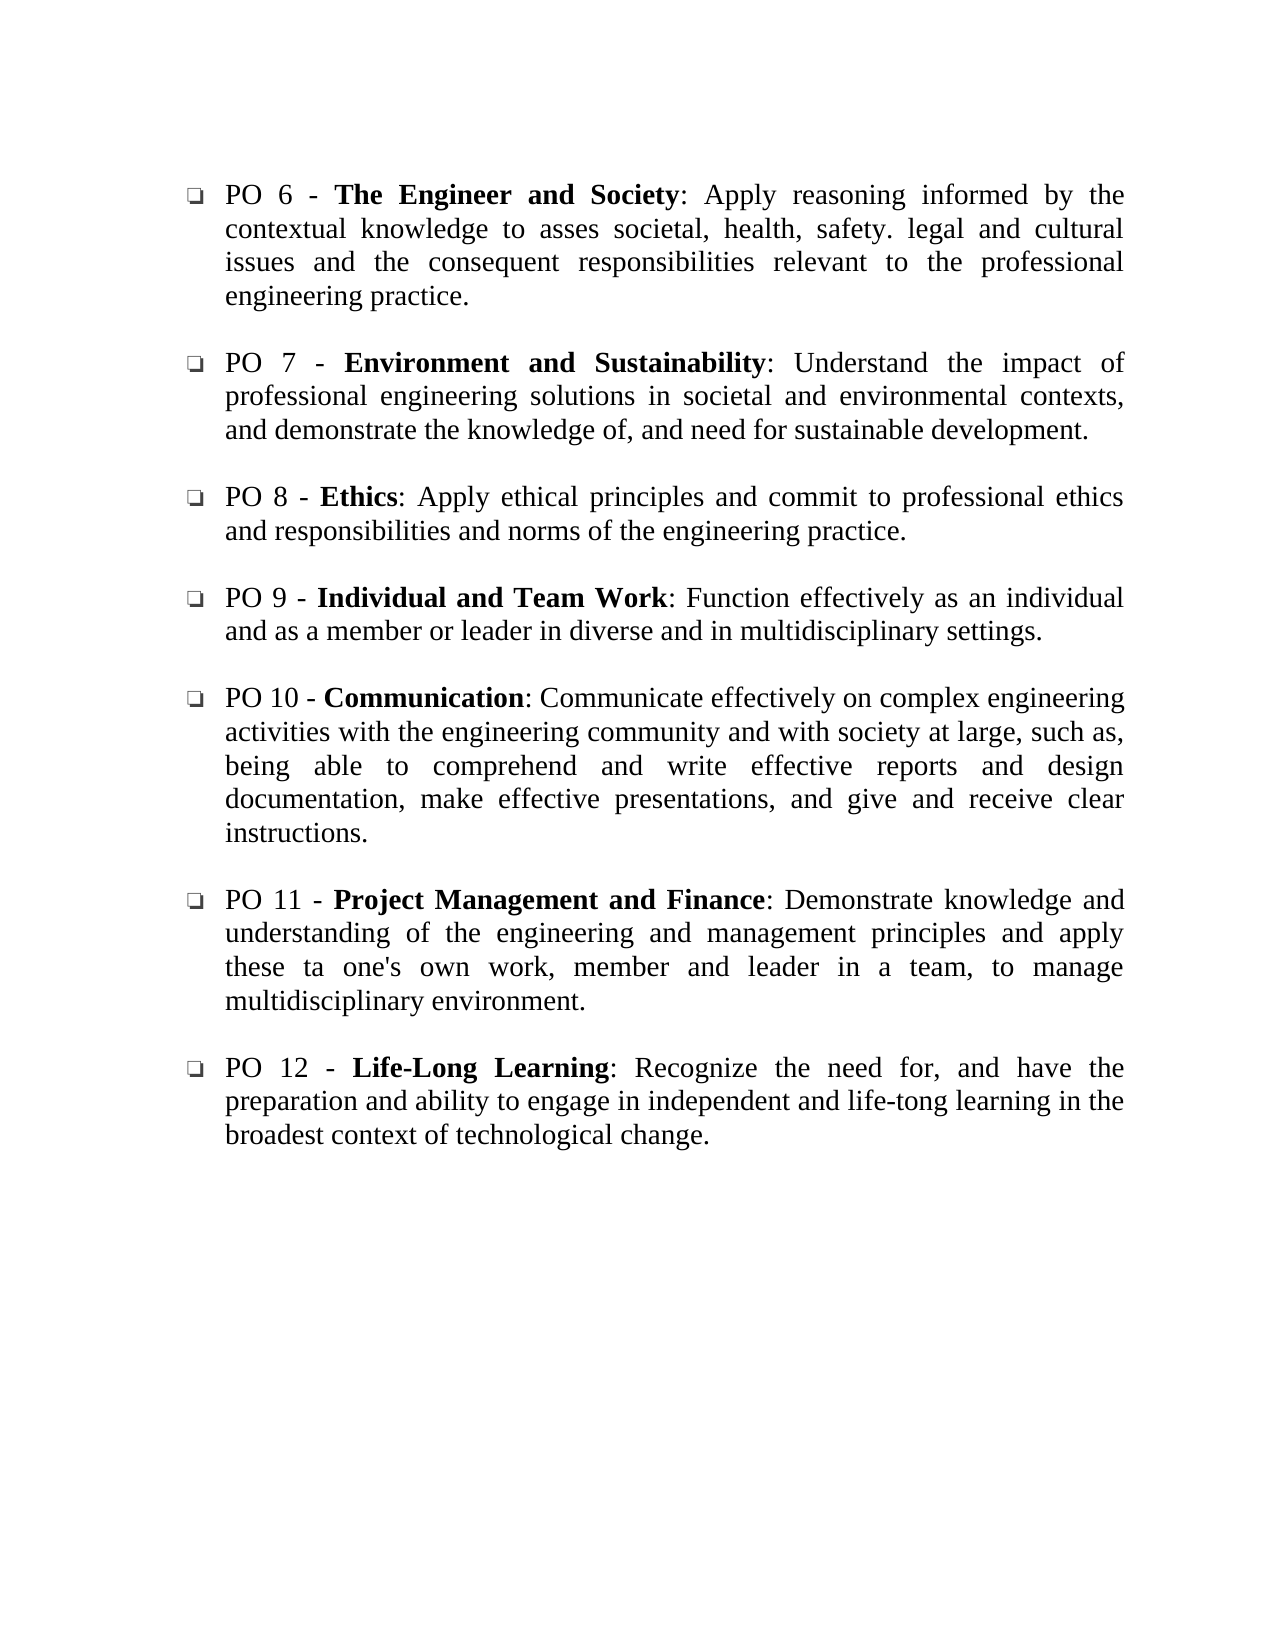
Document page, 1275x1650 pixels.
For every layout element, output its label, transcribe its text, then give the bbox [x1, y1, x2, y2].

list PO 8 - Ethics: Apply ethical principles and commit to professional ethics and responsibilities and norms of the engineering practice. [187, 479, 1125, 546]
list PO 12 - Life-Long Learning: Recognize the need for, and have the preparation and ability to engage in independent and life-tong learning in the broadest context of technological change. [187, 1050, 1125, 1151]
list PO 11 - Project Management and Finance: Demonstrate knowledge and understanding of the engineering and management principles and apply these ta one's own work, member and leader in a team, to manage multidisciplinary environment. [187, 882, 1125, 1016]
list PO 6 - The Engineer and Society: Apply reasoning informed by the contextual knowledge to asses societal, health, safety. legal and cultural issues and the consequent responsibilities relevant to the professional engineering practice. [187, 177, 1125, 311]
list PO 10 - Communication: Communicate effectively on complex engineering activities with the engineering community and with society at large, such as, being able to comprehend and write effective reports and design documentation, make effective presentations, and give and receive clear instructions. [187, 681, 1125, 848]
list PO 9 - Individual and Team Work: Function effectively as an individual and as a member or leader in diverse and in multidisciplinary settings. [187, 580, 1125, 647]
list PO 7 - Environment and Sustainability: Understand the impact of professional engineering solutions in societal and environmental contexts, and demonstrate the knowledge of, and need for sustainable development. [187, 345, 1125, 446]
